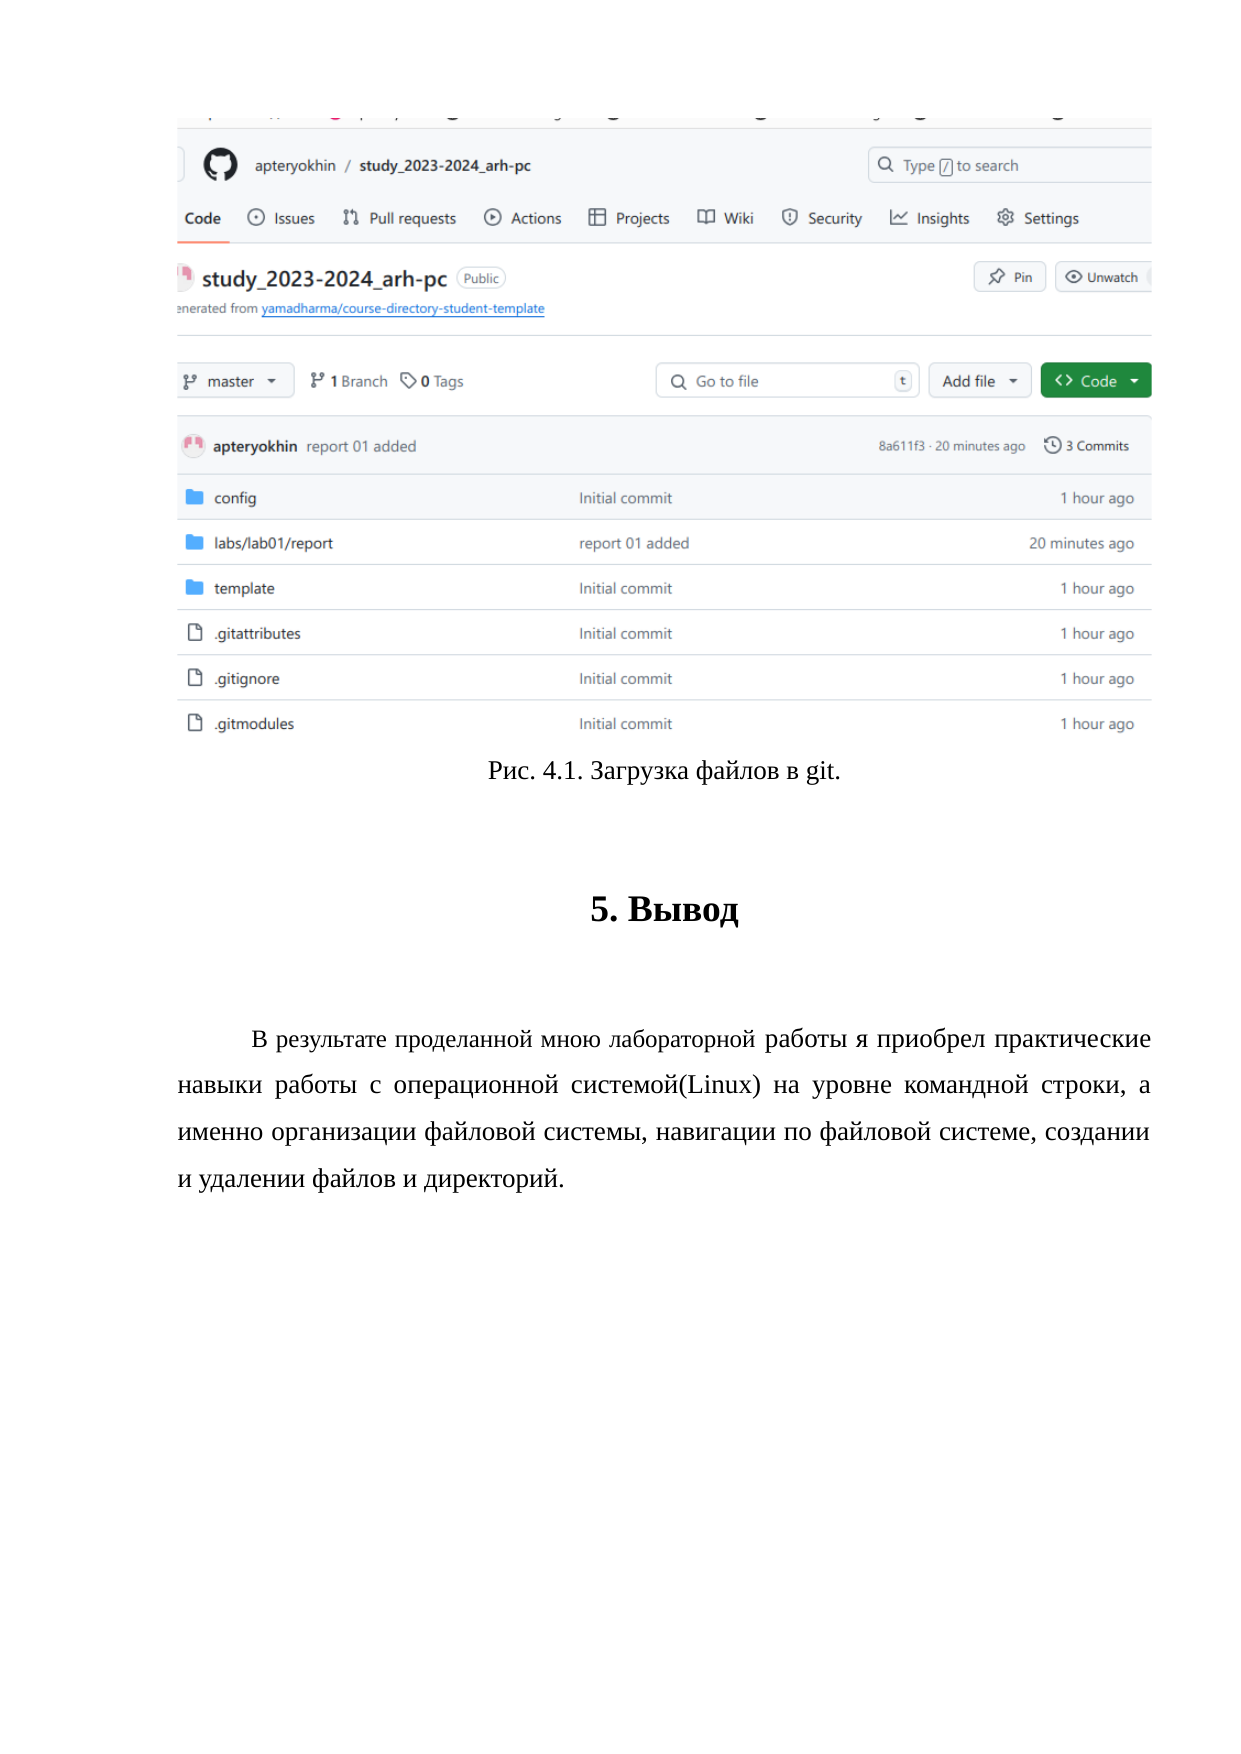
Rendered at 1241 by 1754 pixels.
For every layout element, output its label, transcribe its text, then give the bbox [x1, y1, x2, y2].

subtitle 5. Вывод [177, 887, 1152, 930]
picture [177, 118, 1152, 739]
text Рис. 4.1. Загрузка файлов в git. [177, 739, 1152, 785]
text В результате проделанной мною лабораторной работы я приобрел практические навыки работы с операционной системой(Linux) на уровне командной строки, а именно организации файловой системы, навигации по файловой системе, создании и удалении файлов и директорий. [177, 1022, 1152, 1193]
